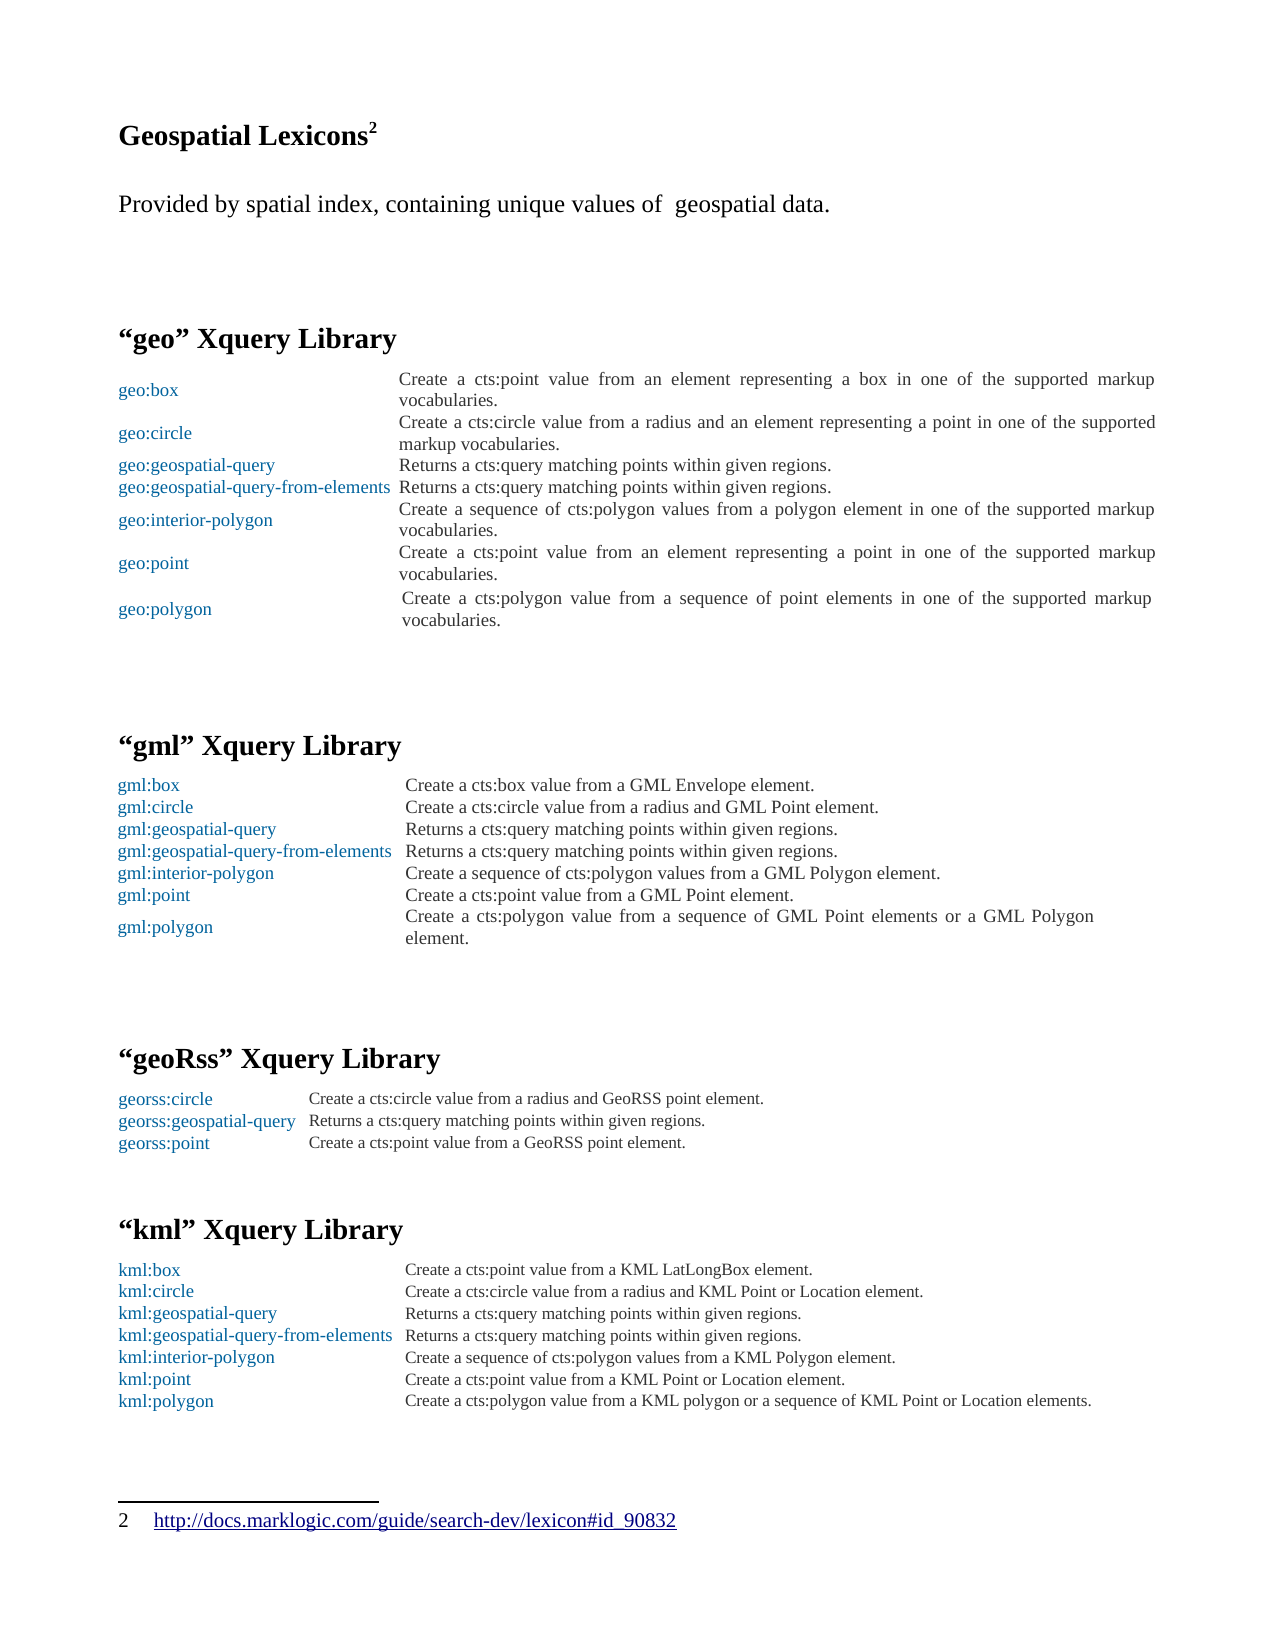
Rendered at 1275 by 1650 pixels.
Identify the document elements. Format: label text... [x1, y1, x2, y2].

table_cell kml:circle [118, 1280, 405, 1302]
table_header kml:box [118, 1258, 405, 1280]
table_cell Returns a cts:query matching points within given regions. [405, 1302, 1122, 1324]
table_cell geo:circle [118, 411, 399, 454]
table_header georss:circle [118, 1088, 308, 1109]
table_cell gml:polygon [117, 905, 405, 948]
table_cell Create a cts:point value from a KML Point or Location element. [405, 1368, 1122, 1389]
subtitle Provided by spatial index, containing unique values of geospatial data. [118, 189, 1157, 218]
table_cell Create a cts:point value from an element representing a point in one of the supported markup vocabularies. [399, 541, 1157, 584]
table_cell georss:point [118, 1131, 308, 1153]
table_cell Returns a cts:query matching points within given regions. [405, 818, 1096, 839]
table_cell gml:geospatial-query-from-elements [117, 840, 405, 861]
table_header Create a cts:box value from a GML Envelope element. [405, 774, 1096, 796]
table_cell Create a sequence of cts:polygon values from a KML Polygon element. [405, 1346, 1122, 1368]
table_cell Create a sequence of cts:polygon values from a polygon element in one of the supported markup vocabularies. [399, 498, 1157, 541]
table_cell Returns a cts:query matching points within given regions. [309, 1109, 786, 1131]
text http://docs.marklogic.com/guide/search-dev/lexicon#id_90832 [118, 1508, 1157, 1532]
table_header gml:box [117, 774, 405, 796]
table_cell geo:point [118, 541, 399, 584]
table_header Create a cts:point value from an element representing a box in one of the supported markup vocabularies. [399, 368, 1157, 411]
table_cell geo:geospatial-query-from-elements [118, 476, 399, 498]
table_cell Create a cts:polygon value from a sequence of point elements in one of the supported markup vocabularies. [399, 584, 1157, 633]
table_cell kml:interior-polygon [118, 1346, 405, 1368]
table_cell Create a cts:circle value from a radius and GML Point element. [405, 796, 1096, 818]
table_cell georss:geospatial-query [118, 1109, 308, 1131]
table_cell Returns a cts:query matching points within given regions. [399, 454, 1157, 476]
table_cell geo:geospatial-query [118, 454, 399, 476]
table_cell gml:circle [117, 796, 405, 818]
table_cell Returns a cts:query matching points within given regions. [405, 840, 1096, 861]
table_cell kml:geospatial-query [118, 1302, 405, 1324]
table_cell kml:polygon [118, 1390, 405, 1411]
table_cell gml:point [117, 883, 405, 905]
table_cell Create a cts:polygon value from a sequence of GML Point elements or a GML Polygon element. [405, 905, 1096, 948]
table_cell Create a cts:circle value from a radius and KML Point or Location element. [405, 1280, 1122, 1302]
table_cell kml:geospatial-query-from-elements [118, 1324, 405, 1346]
subtitle “kml” Xquery Library [118, 1212, 1157, 1246]
subtitle “geo” Xquery Library [118, 322, 1157, 355]
table_cell Create a cts:polygon value from a KML polygon or a sequence of KML Point or Location elements. [405, 1390, 1122, 1411]
table_cell gml:interior-polygon [117, 861, 405, 883]
subtitle “gml” Xquery Library [118, 728, 1157, 761]
table_cell kml:point [118, 1368, 405, 1389]
subtitle “geoRss” Xquery Library [118, 1041, 1157, 1075]
table_cell Returns a cts:query matching points within given regions. [405, 1324, 1122, 1346]
table_cell Create a cts:circle value from a radius and an element representing a point in one of the supported markup vocabularies. [399, 411, 1157, 454]
subtitle Geospatial Lexicons [118, 118, 1157, 152]
table_cell Create a sequence of cts:polygon values from a GML Polygon element. [405, 861, 1096, 883]
table_cell Returns a cts:query matching points within given regions. [399, 476, 1157, 498]
table_cell Create a cts:point value from a GML Point element. [405, 883, 1096, 905]
table_header Create a cts:circle value from a radius and GeoRSS point element. [309, 1088, 786, 1109]
table_header geo:box [118, 368, 399, 411]
table_cell Create a cts:point value from a GeoRSS point element. [309, 1131, 786, 1153]
table_cell gml:geospatial-query [117, 818, 405, 839]
table_cell geo:interior-polygon [118, 498, 399, 541]
table_cell geo:polygon [118, 584, 399, 633]
table_header Create a cts:point value from a KML LatLongBox element. [405, 1258, 1122, 1280]
